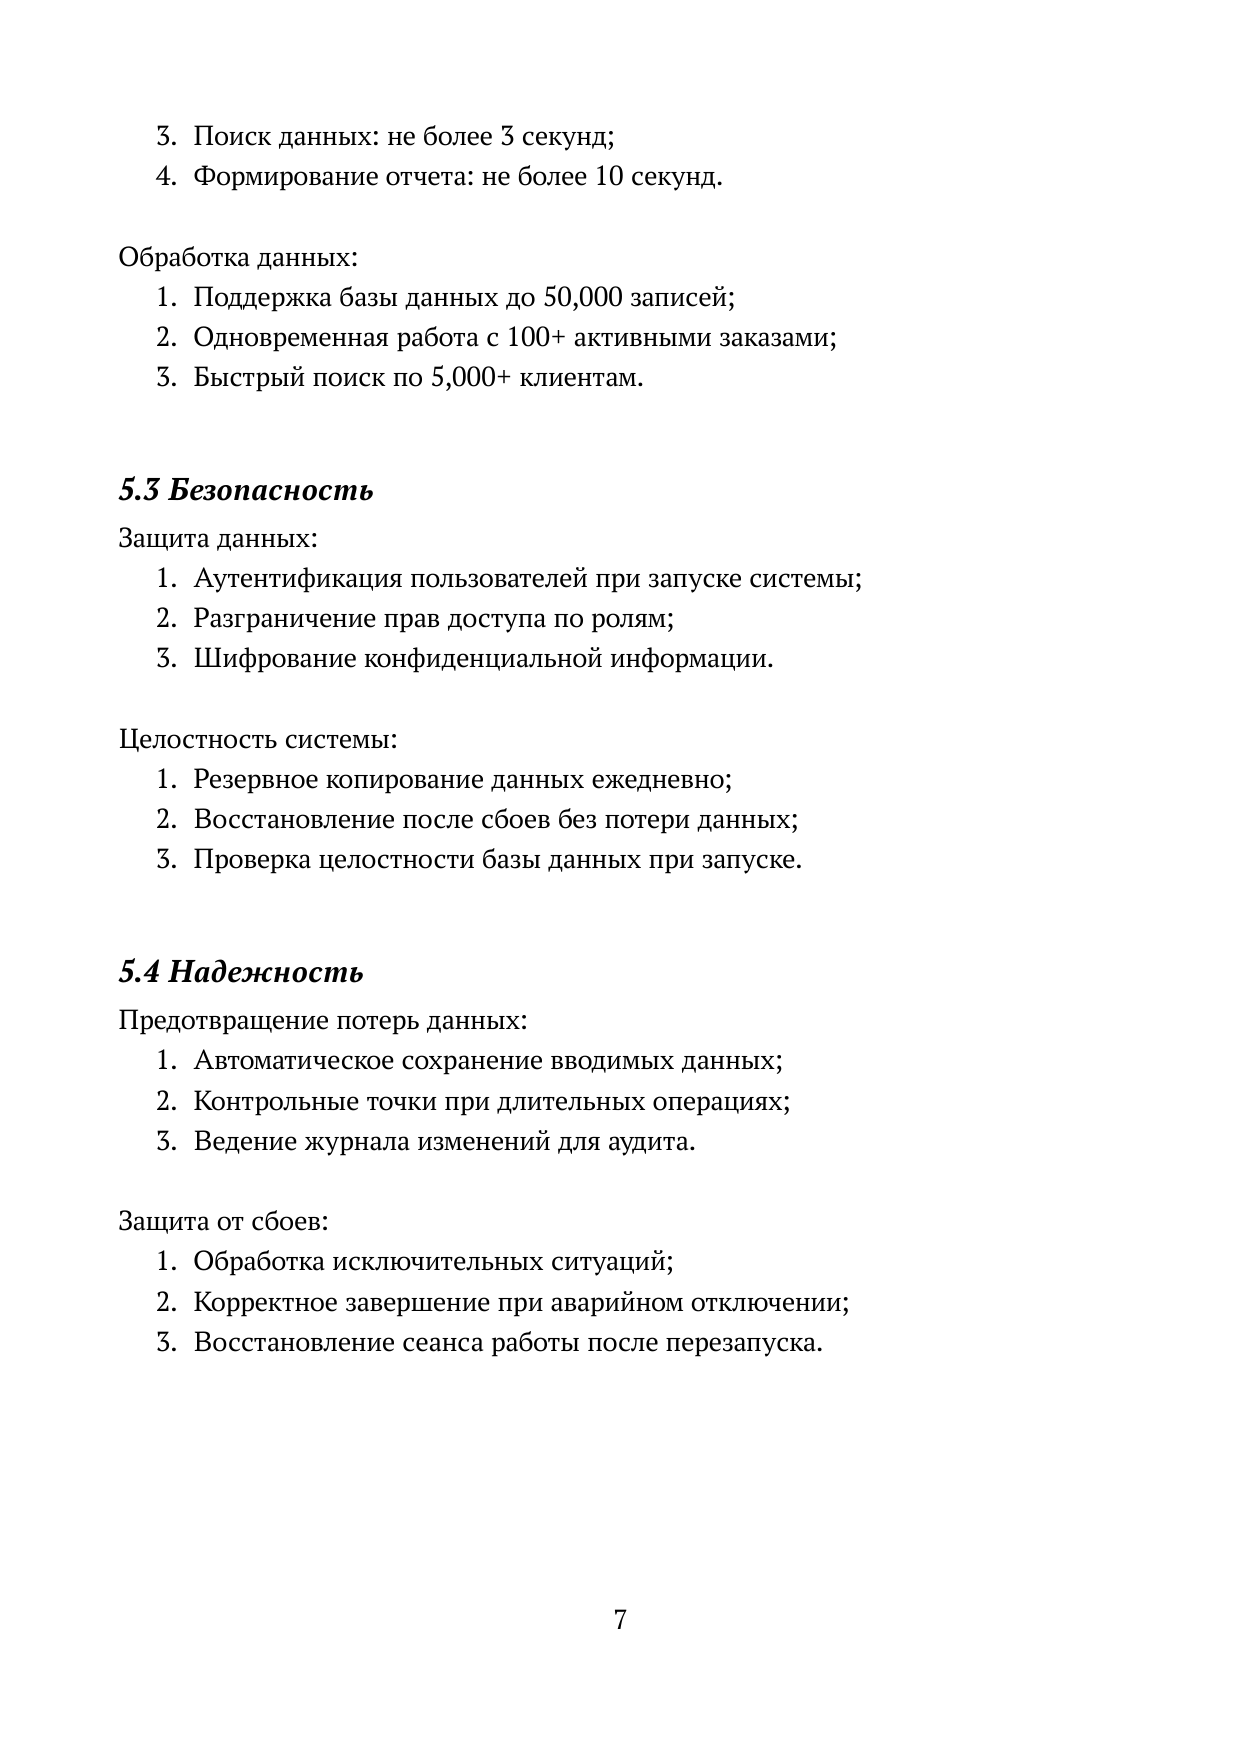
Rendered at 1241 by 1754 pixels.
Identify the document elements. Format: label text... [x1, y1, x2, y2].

list Автоматическое сохранение вводимых данных; [156, 1042, 1122, 1076]
list Обработка исключительных ситуаций; [156, 1243, 1122, 1277]
list Резервное копирование данных ежедневно; [156, 761, 1122, 795]
text Обработка данных: [118, 239, 1122, 272]
list Поиск данных: не более 3 секунд; [156, 118, 1122, 152]
list Аутентификация пользователей при запуске системы; [156, 560, 1122, 594]
list Шифрование конфиденциальной информации. [156, 641, 1122, 674]
text Предотвращение потерь данных: [118, 1002, 1122, 1036]
list Формирование отчета: не более 10 секунд. [156, 158, 1122, 192]
list Одновременная работа с 100+ активными заказами; [156, 319, 1122, 353]
list Поддержка базы данных до 50,000 записей; [156, 279, 1122, 312]
list Разграничение прав доступа по ролям; [156, 600, 1122, 634]
text Защита данных: [118, 520, 1122, 553]
list Быстрый поиск по 5,000+ клиентам. [156, 359, 1122, 393]
list Корректное завершение при аварийном отключении; [156, 1284, 1122, 1317]
subtitle 5.3 Безопасность [118, 469, 1122, 507]
text Целостность системы: [118, 721, 1122, 754]
list Восстановление после сбоев без потери данных; [156, 801, 1122, 835]
list Ведение журнала изменений для аудита. [156, 1123, 1122, 1156]
list Проверка целостности базы данных при запуске. [156, 842, 1122, 875]
list Восстановление сеанса работы после перезапуска. [156, 1324, 1122, 1357]
subtitle 5.4 Надежность [118, 951, 1122, 990]
text Защита от сбоев: [118, 1203, 1122, 1237]
list Контрольные точки при длительных операциях; [156, 1083, 1122, 1116]
